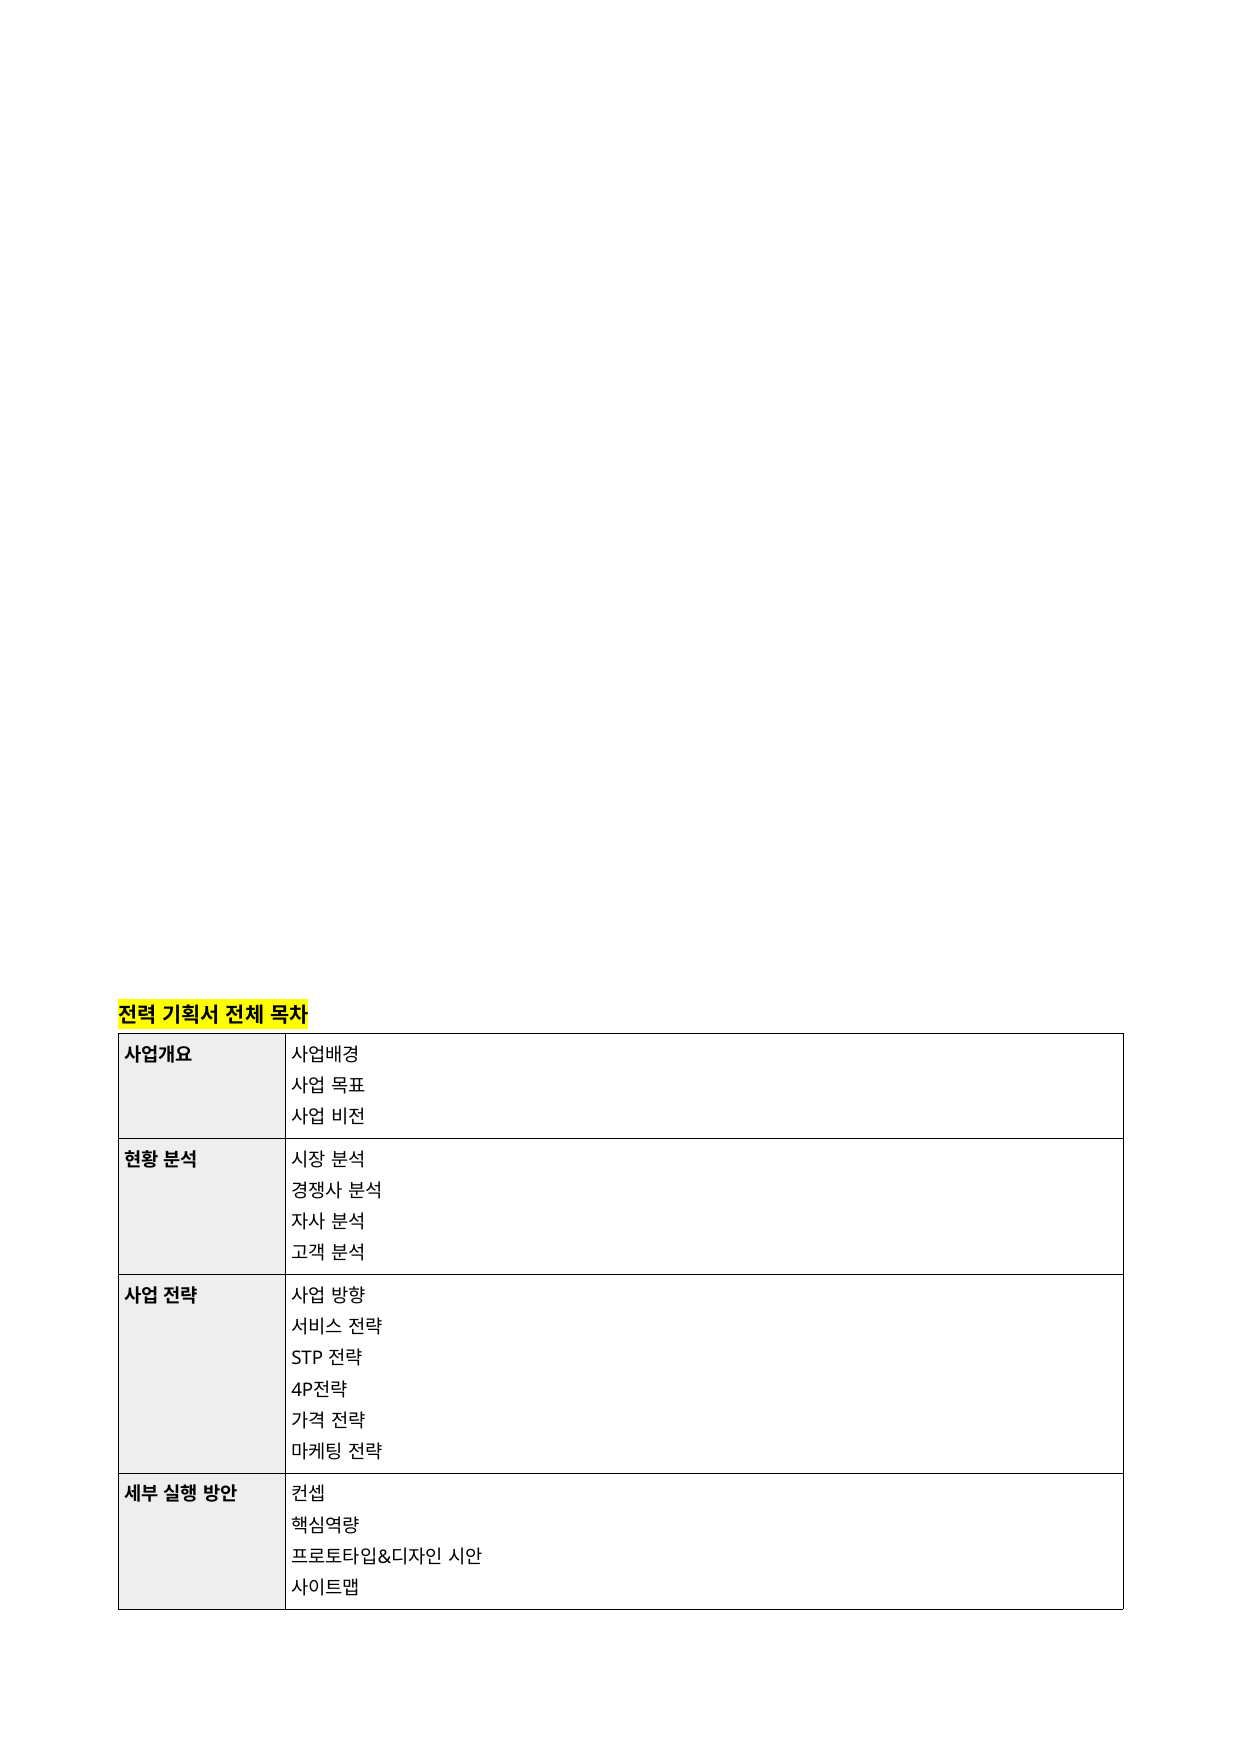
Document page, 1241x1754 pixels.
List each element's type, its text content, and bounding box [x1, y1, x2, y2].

table_cell 시장 분석 경쟁사 분석 자사 분석 고객 분석 [286, 1139, 1123, 1274]
table_cell 컨셉 핵심역량 프로토타입&디자인 시안 사이트맵 [286, 1474, 1123, 1609]
table_cell 사업 전략 [119, 1275, 285, 1473]
table_cell 현황 분석 [119, 1139, 285, 1274]
table_cell 사업 방향 서비스 전략 STP 전략 4P전략 가격 전략 마케팅 전략 [286, 1275, 1123, 1473]
table_header 사업배경 사업 목표 사업 비전 [286, 1034, 1123, 1138]
table_cell 세부 실행 방안 [119, 1474, 285, 1609]
table_header 사업개요 [119, 1034, 285, 1138]
text 전력 기획서 전체 목차 [118, 998, 1122, 1029]
